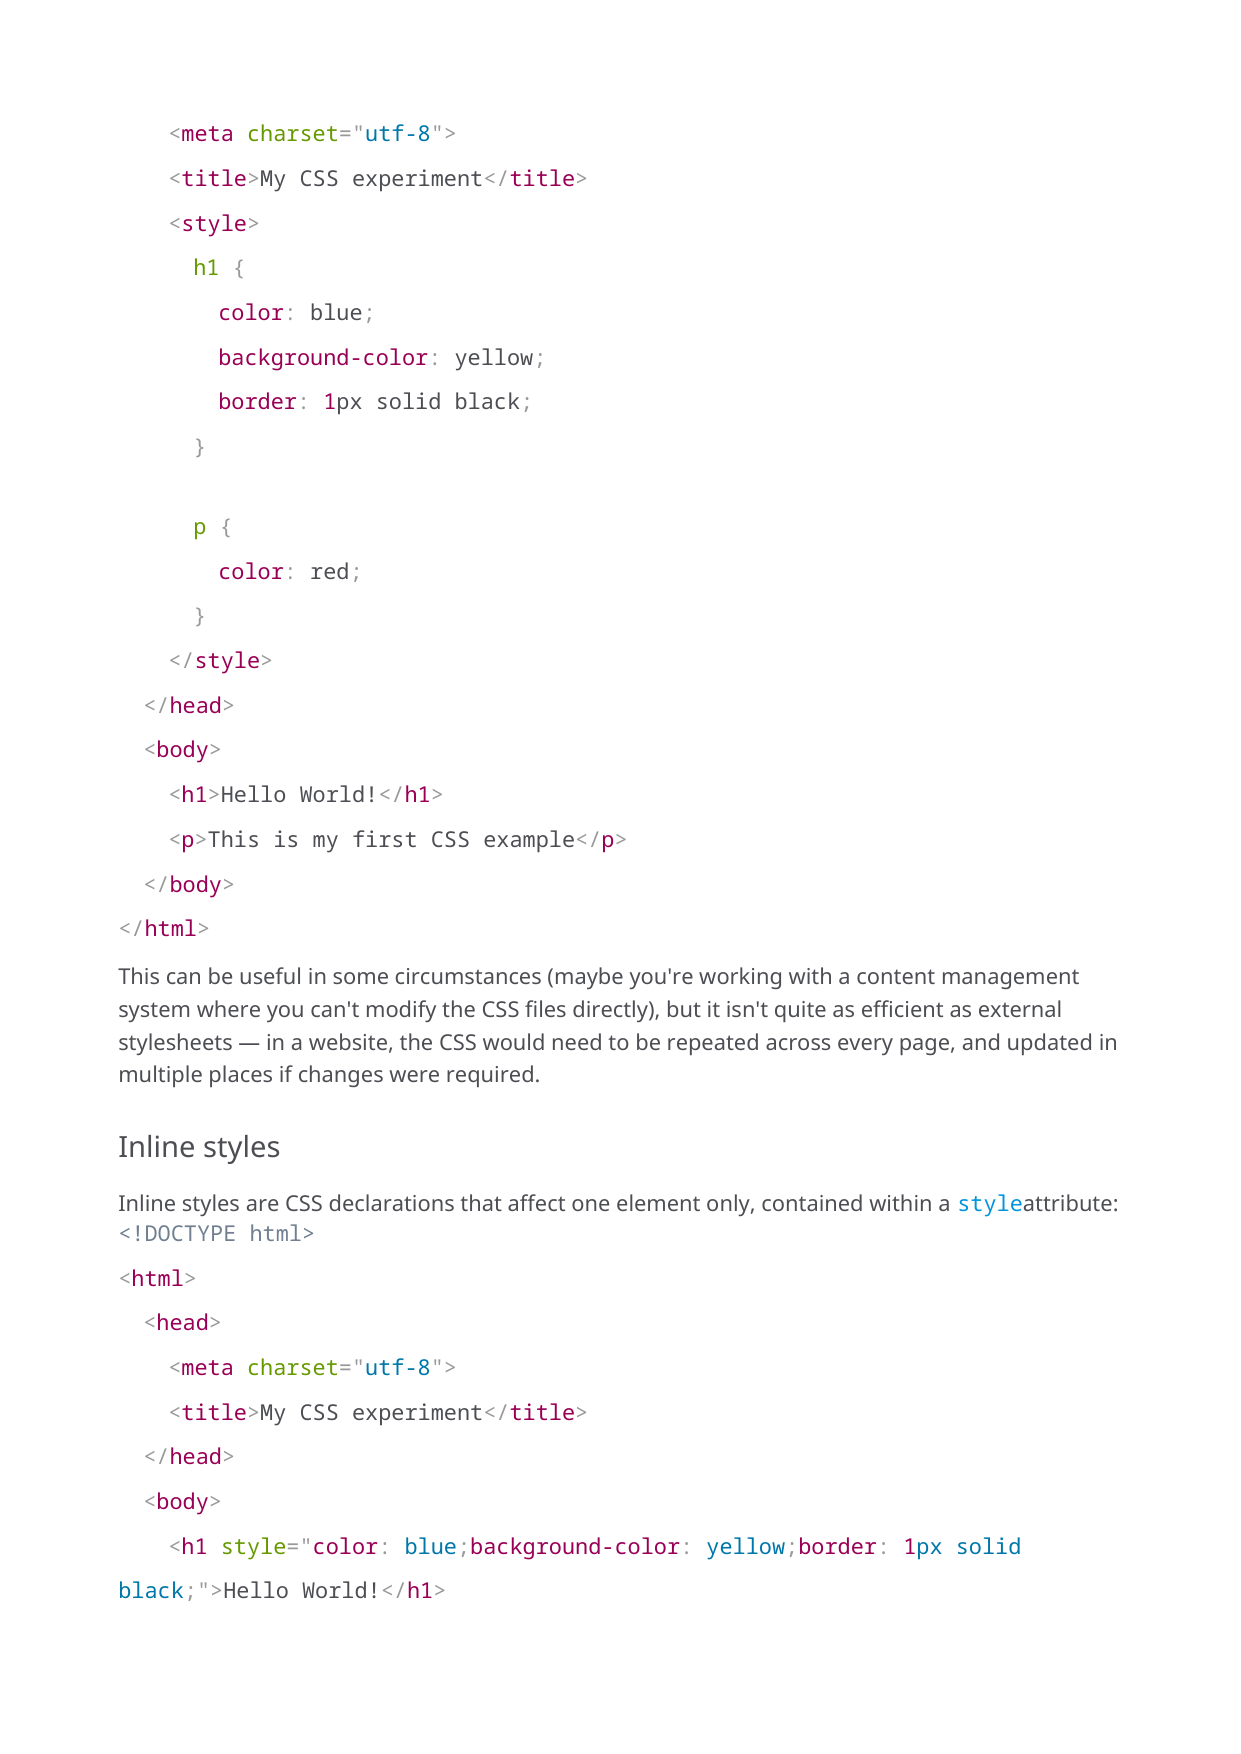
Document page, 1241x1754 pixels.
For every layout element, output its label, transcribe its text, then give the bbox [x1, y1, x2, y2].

text Inline styles are CSS declarations that affect one element only, contained within a styleattribute: [118, 1185, 1122, 1218]
text color: red; [118, 556, 1122, 586]
text p { [118, 511, 1122, 541]
text </style> [118, 645, 1122, 675]
text <title>My CSS experiment</title> [118, 1397, 1122, 1426]
text color: blue; [118, 297, 1122, 327]
text <p>This is my first CSS example</p> [118, 824, 1122, 854]
text <h1 style="color: blue;background-color: yellow;border: 1px solid black;">Hello World!</h1> [118, 1531, 1122, 1605]
text } [118, 600, 1122, 630]
text This can be useful in some circumstances (maybe you're working with a content management system where you can't modify the CSS files directly), but it isn't quite as efficient as external stylesheets — in a website, the CSS would need to be repeated across every page, and updated in multiple places if changes were required. [118, 958, 1122, 1089]
text <meta charset="utf-8"> [118, 118, 1122, 148]
text </head> [118, 690, 1122, 719]
text h1 { [118, 252, 1122, 282]
text background-color: yellow; [118, 342, 1122, 371]
text <style> [118, 207, 1122, 237]
text } [118, 431, 1122, 461]
text </html> [118, 913, 1122, 943]
text <title>My CSS experiment</title> [118, 163, 1122, 193]
text <!DOCTYPE html> [118, 1218, 1122, 1248]
text <head> [118, 1307, 1122, 1337]
text <html> [118, 1263, 1122, 1292]
text </head> [118, 1441, 1122, 1471]
text <meta charset="utf-8"> [118, 1352, 1122, 1382]
text <body> [118, 734, 1122, 764]
text </body> [118, 868, 1122, 898]
text border: 1px solid black; [118, 386, 1122, 416]
subtitle Inline styles [118, 1127, 1122, 1166]
text <body> [118, 1486, 1122, 1516]
text <h1>Hello World!</h1> [118, 779, 1122, 809]
